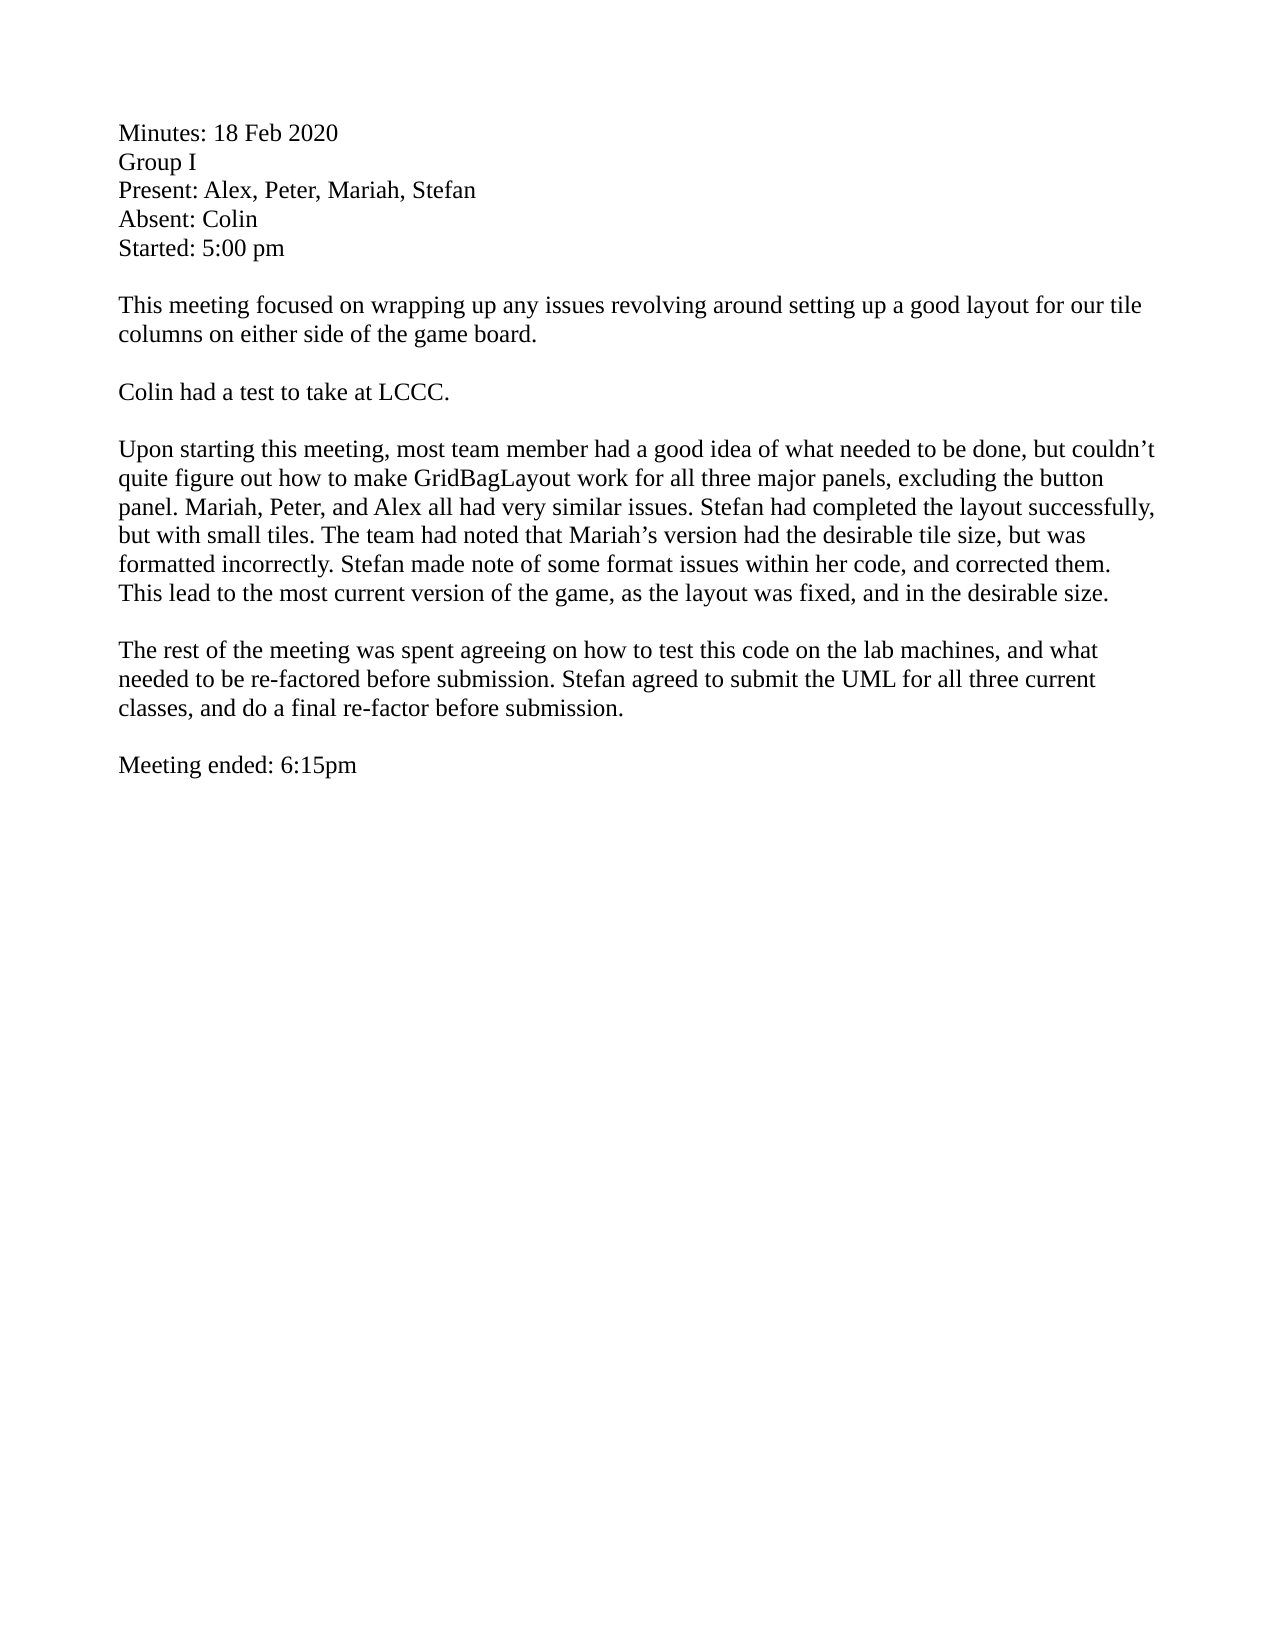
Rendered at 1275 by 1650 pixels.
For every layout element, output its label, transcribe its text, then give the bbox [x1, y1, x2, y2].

text The rest of the meeting was spent agreeing on how to test this code on the lab machines, and what needed to be re-factored before submission. Stefan agreed to submit the UML for all three current classes, and do a final re-factor before submission. [118, 636, 1157, 722]
text Colin had a test to take at LCCC. [118, 377, 1157, 406]
text This meeting focused on wrapping up any issues revolving around setting up a good layout for our tile columns on either side of the game board. [118, 291, 1157, 348]
text Absent: Colin [118, 204, 1157, 233]
text Meeting ended: 6:15pm [118, 751, 1157, 779]
text Present: Alex, Peter, Mariah, Stefan [118, 176, 1157, 204]
text Started: 5:00 pm [118, 233, 1157, 262]
text Upon starting this meeting, most team member had a good idea of what needed to be done, but couldn’t quite figure out how to make GridBagLayout work for all three major panels, excluding the button panel. Mariah, Peter, and Alex all had very similar issues. Stefan had completed the layout successfully, but with small tiles. The team had noted that Mariah’s version had the desirable tile size, but was formatted incorrectly. Stefan made note of some format issues within her code, and corrected them. This lead to the most current version of the game, as the layout was fixed, and in the desirable size. [118, 434, 1157, 607]
text Group I [118, 147, 1157, 176]
text Minutes: 18 Feb 2020 [118, 118, 1157, 147]
